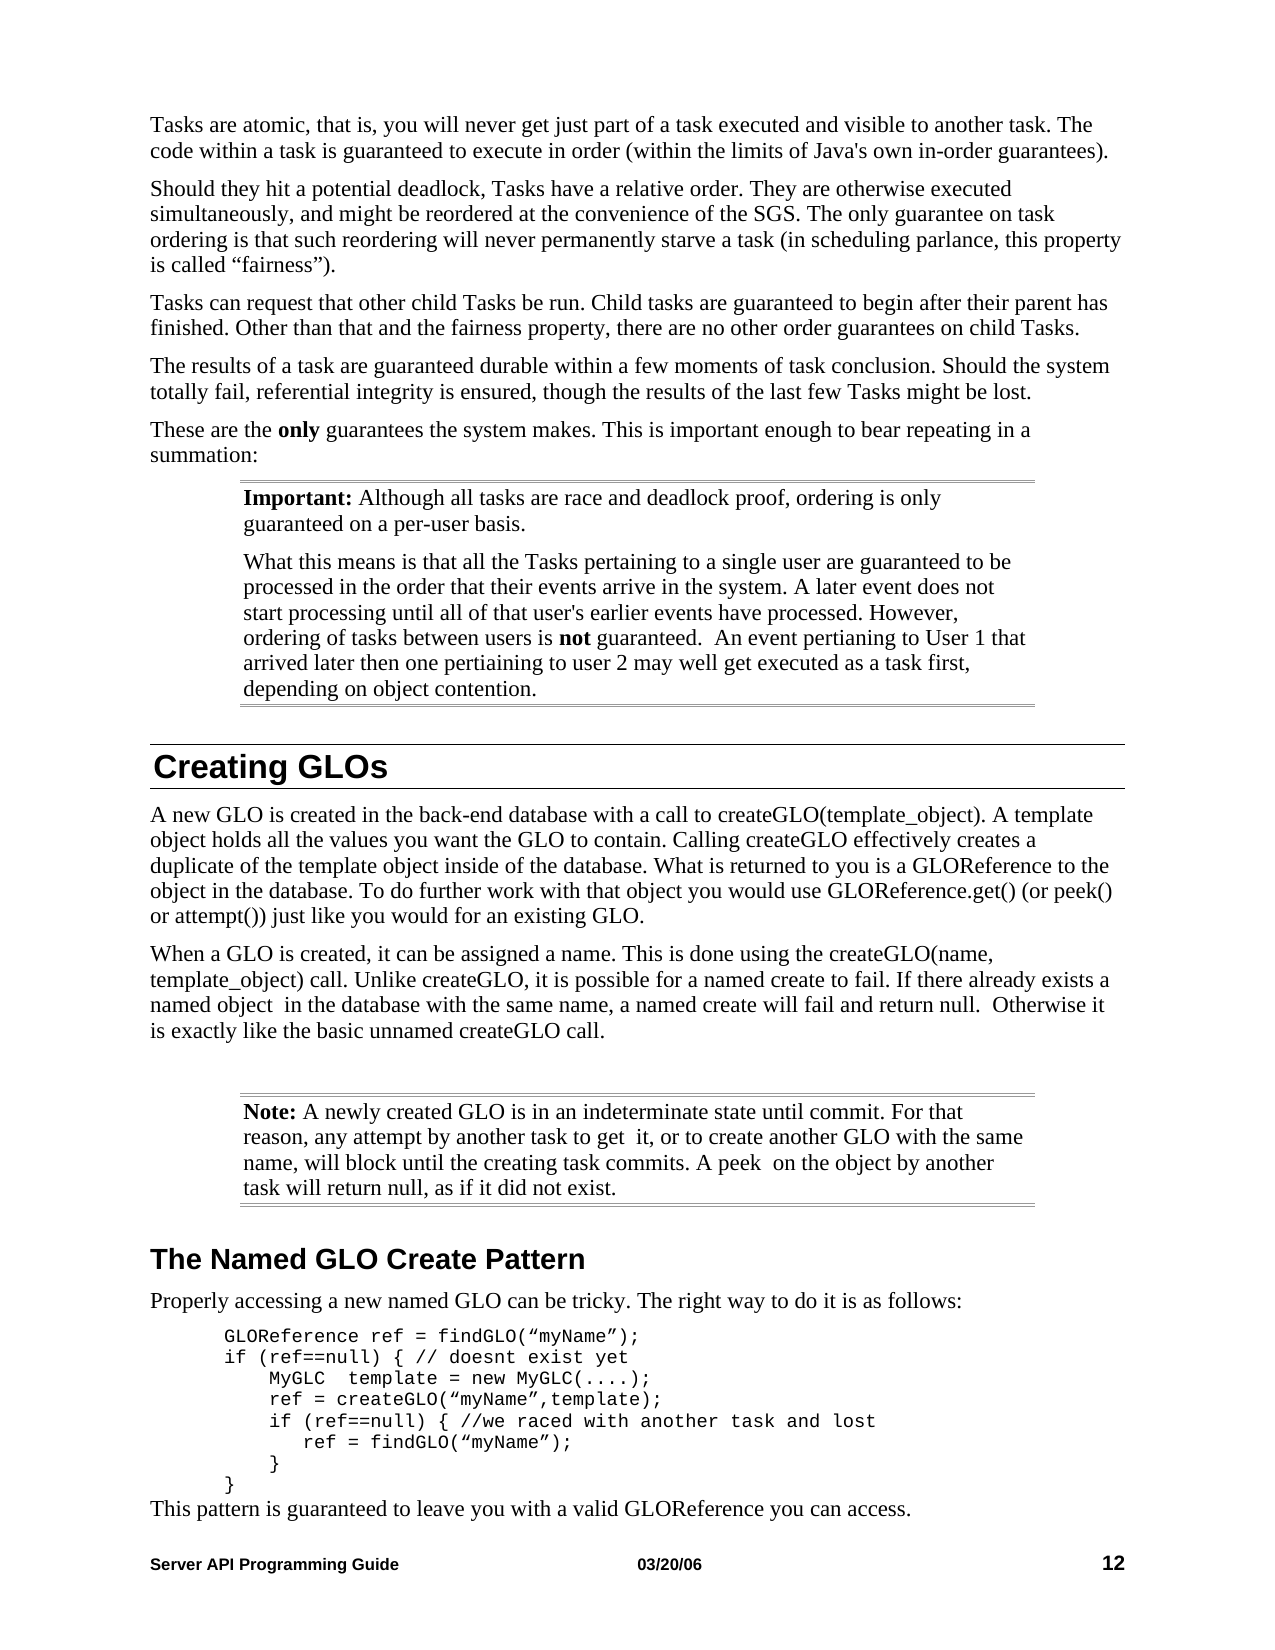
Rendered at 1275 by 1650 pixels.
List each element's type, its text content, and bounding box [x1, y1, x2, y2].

text Should they hit a potential deadlock, Tasks have a relative order. They are otherwise executed simultaneously, and might be reordered at the convenience of the SGS. The only guarantee on task ordering is that such reordering will never permanently starve a task (in scheduling parlance, this property is called “fairness”). [150, 176, 1125, 277]
text if (ref==null) { // doesnt exist yet [224, 1348, 1066, 1369]
text Tasks can request that other child Tasks be run. Child tasks are guaranteed to begin after their parent has finished. Other than that and the fairness property, there are no other order guarantees on child Tasks. [150, 290, 1125, 341]
text When a GLO is created, it can be assigned a name. This is done using the createGLO(name, template_object) call. Unlike createGLO, it is possible for a named create to fail. If there already exists a named object in the database with the same name, a named create will fail and return null. Otherwise it is exactly like the basic unnamed createGLO call. [150, 941, 1125, 1043]
text Properly accessing a new named GLO can be tricky. The right way to do it is as follows: [150, 1288, 1125, 1314]
text ref = createGLO(“myName”,template); [224, 1390, 1066, 1411]
subtitle Creating GLOs [150, 745, 1125, 788]
text } [224, 1475, 1066, 1496]
text if (ref==null) { //we raced with another task and lost [224, 1411, 1066, 1433]
text MyGLC template = new MyGLC(....); [224, 1369, 1066, 1390]
text What this means is that all the Tasks pertaining to a single user are guaranteed to be processed in the order that their events arrive in the system. A later event does not start processing until all of that user's earlier events have processed. However, ordering of tasks between users is not guaranteed. An event pertianing to User 1 that arrived later then one pertiaining to user 2 may well get executed as a task first, depending on object contention. [240, 543, 1035, 704]
text Important: Although all tasks are race and deadlock proof, ordering is only guaranteed on a per-user basis. [240, 483, 1035, 536]
text GLOReference ref = findGLO(“myName”); [224, 1326, 1066, 1348]
text The results of a task are guaranteed durable within a few moments of task conclusion. Should the system totally fail, referential integrity is ensured, though the results of the last few Tasks might be lost. [150, 353, 1125, 404]
text Note: A newly created GLO is in an indeterminate state until commit. For that reason, any attempt by another task to get it, or to create another GLO with the same name, will block until the creating task commits. A peek on the object by another task will return null, as if it did not exist. [240, 1097, 1035, 1203]
subtitle The Named GLO Create Pattern [150, 1243, 1125, 1276]
text This pattern is guaranteed to leave you with a valid GLOReference you can access. [150, 1496, 1125, 1522]
text ref = findGLO(“myName”); [224, 1433, 1066, 1454]
text Tasks are atomic, that is, you will never get just part of a task executed and visible to another task. The code within a task is guaranteed to execute in order (within the limits of Java's own in-order guarantees). [150, 112, 1125, 163]
text A new GLO is created in the back-end database with a call to createGLO(template_object). A template object holds all the values you want the GLO to contain. Calling createGLO effectively creates a duplicate of the template object inside of the database. What is returned to you is a GLOReference to the object in the database. To do further work with that object you would use GLOReference.get() (or peek() or attempt()) just like you would for an existing GLO. [150, 802, 1125, 929]
text These are the only guarantees the system makes. This is important enough to bear repeating in a summation: [150, 417, 1125, 467]
text } [224, 1454, 1066, 1475]
